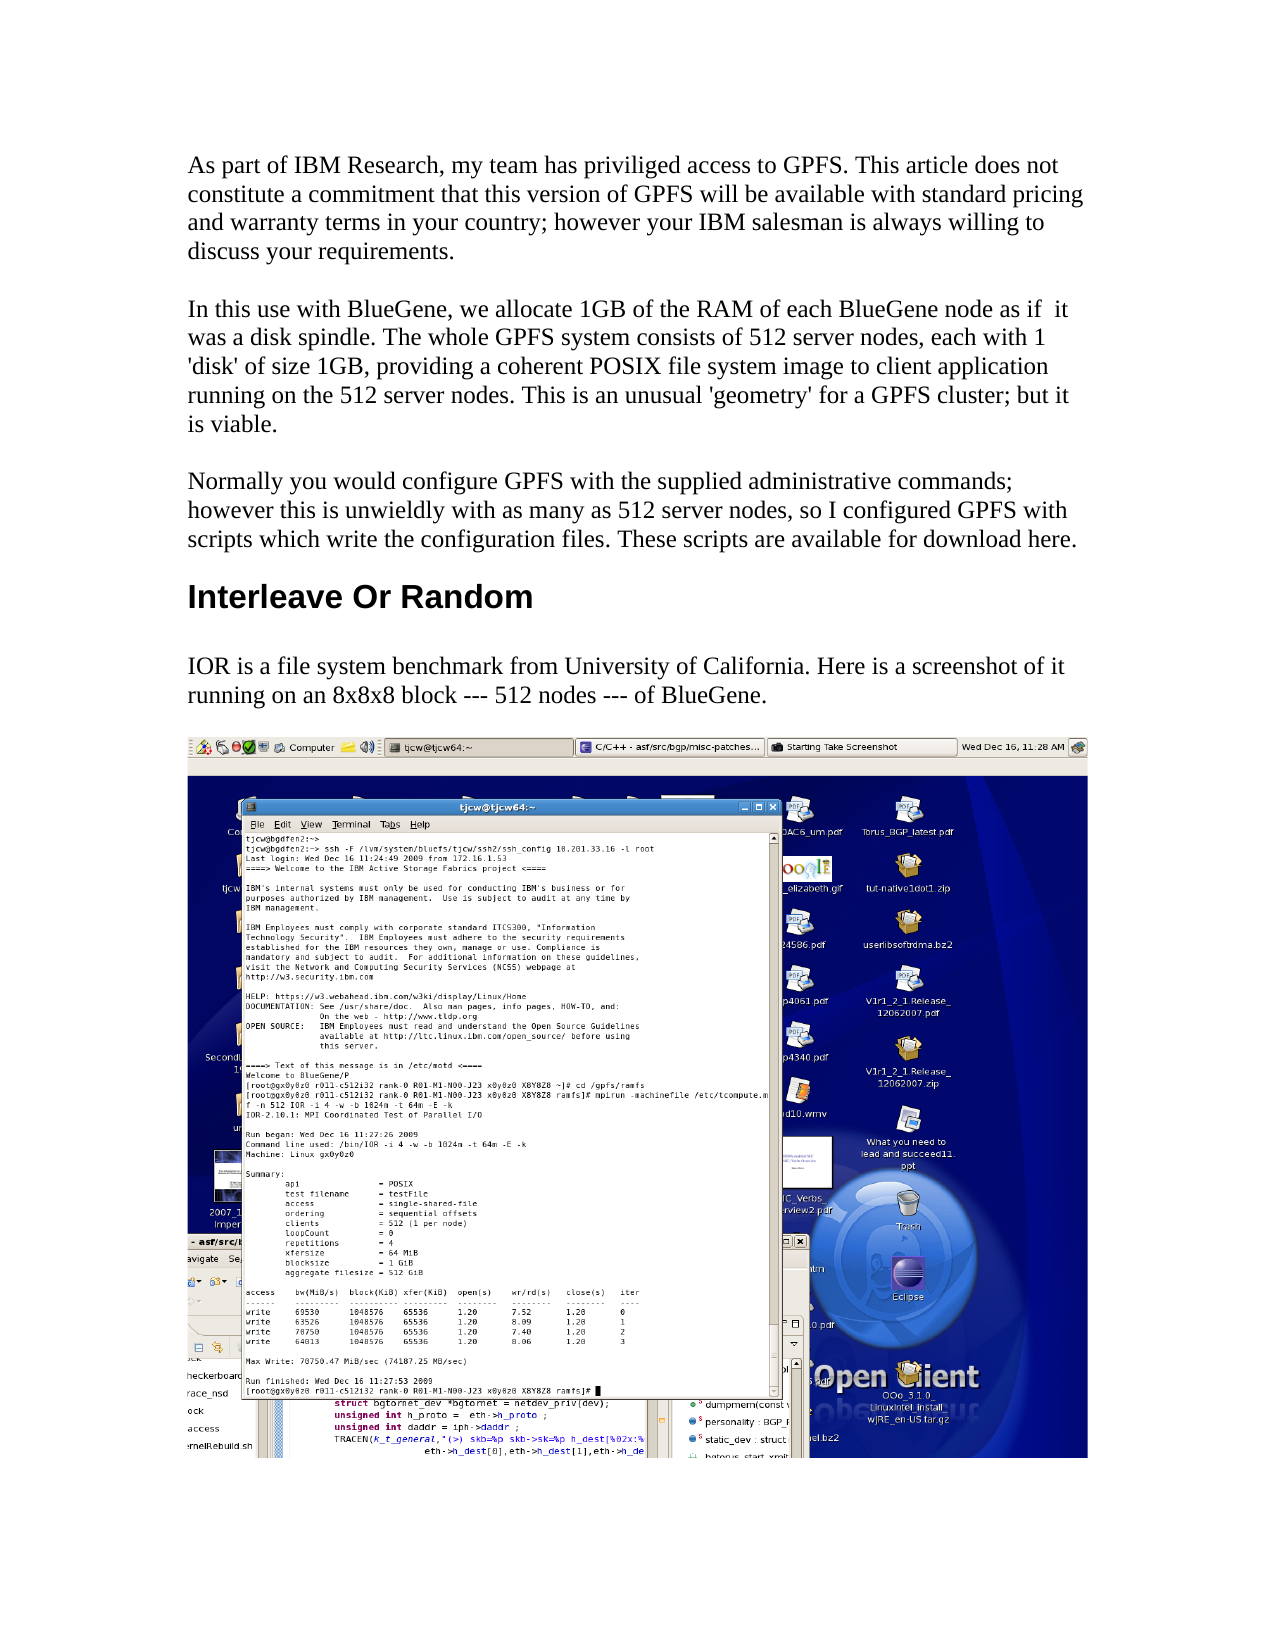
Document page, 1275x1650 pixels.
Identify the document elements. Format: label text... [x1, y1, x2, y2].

text Normally you would configure GPFS with the supplied administrative commands; however this is unwieldly with as many as 512 server nodes, so I configured GPFS with scripts which write the configuration files. These scripts are available for download here. [187, 466, 1087, 552]
text As part of IBM Research, my team has priviliged access to GPFS. This article does not constitute a commitment that this version of GPFS will be available with standard pricing and warranty terms in your country; however your IBM salesman is always willing to discuss your requirements. [187, 150, 1087, 265]
text In this use with BlueGene, we allocate 1GB of the RAM of each BlueGene node as if it was a disk spindle. The whole GPFS system consists of 512 server nodes, each with 1 'disk' of size 1GB, providing a coherent POSIX file system image to client application running on the 512 server nodes. This is an unusual 'geometry' for a GPFS cluster; but it is viable. [187, 294, 1087, 437]
picture [187, 737, 1088, 1458]
text IOR is a file system benchmark from University of California. Here is a screenshot of it running on an 8x8x8 block --- 512 nodes --- of BlueGene. [187, 651, 1087, 708]
subtitle Interleave Or Random [187, 577, 1087, 616]
